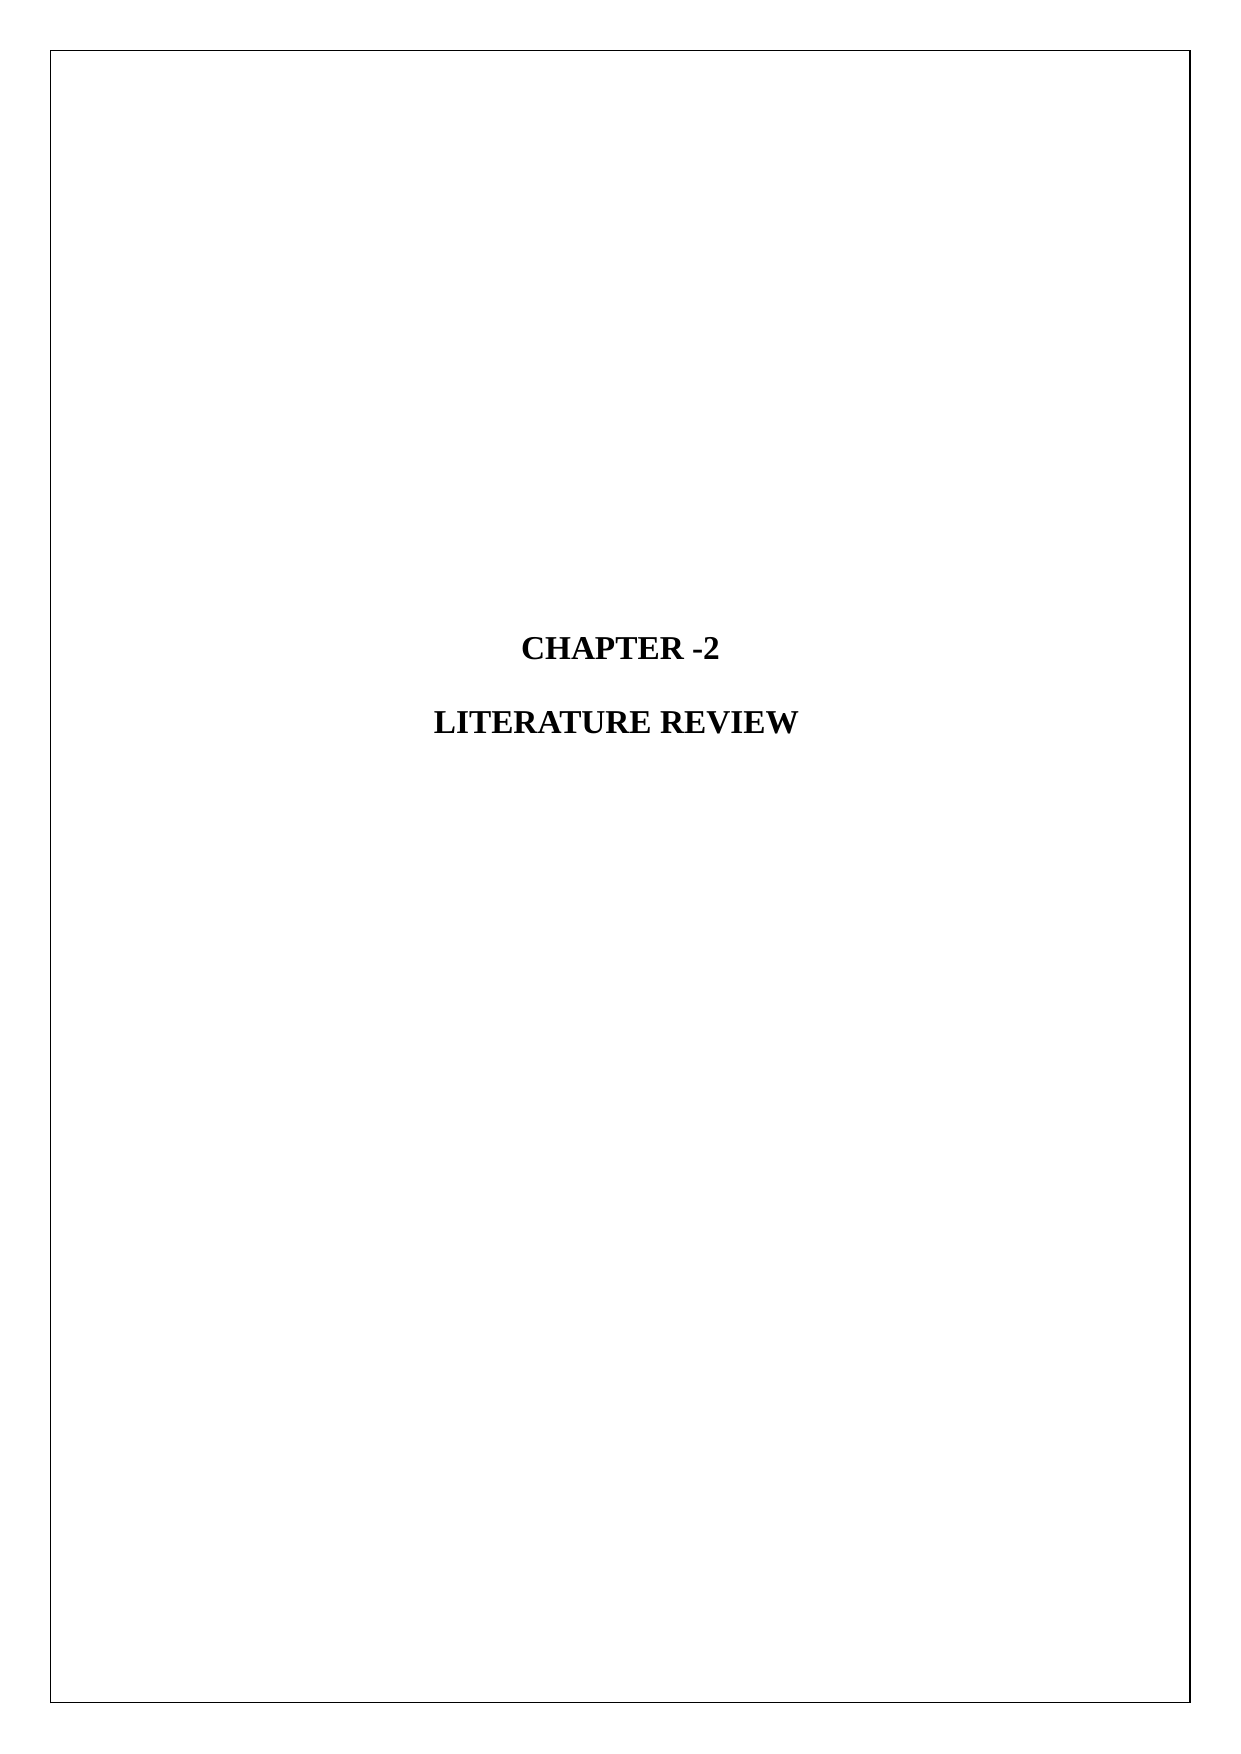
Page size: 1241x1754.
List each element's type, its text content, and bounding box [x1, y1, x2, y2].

text CHAPTER -2 [150, 628, 1091, 666]
text LITERATURE REVIEW [150, 702, 1091, 740]
